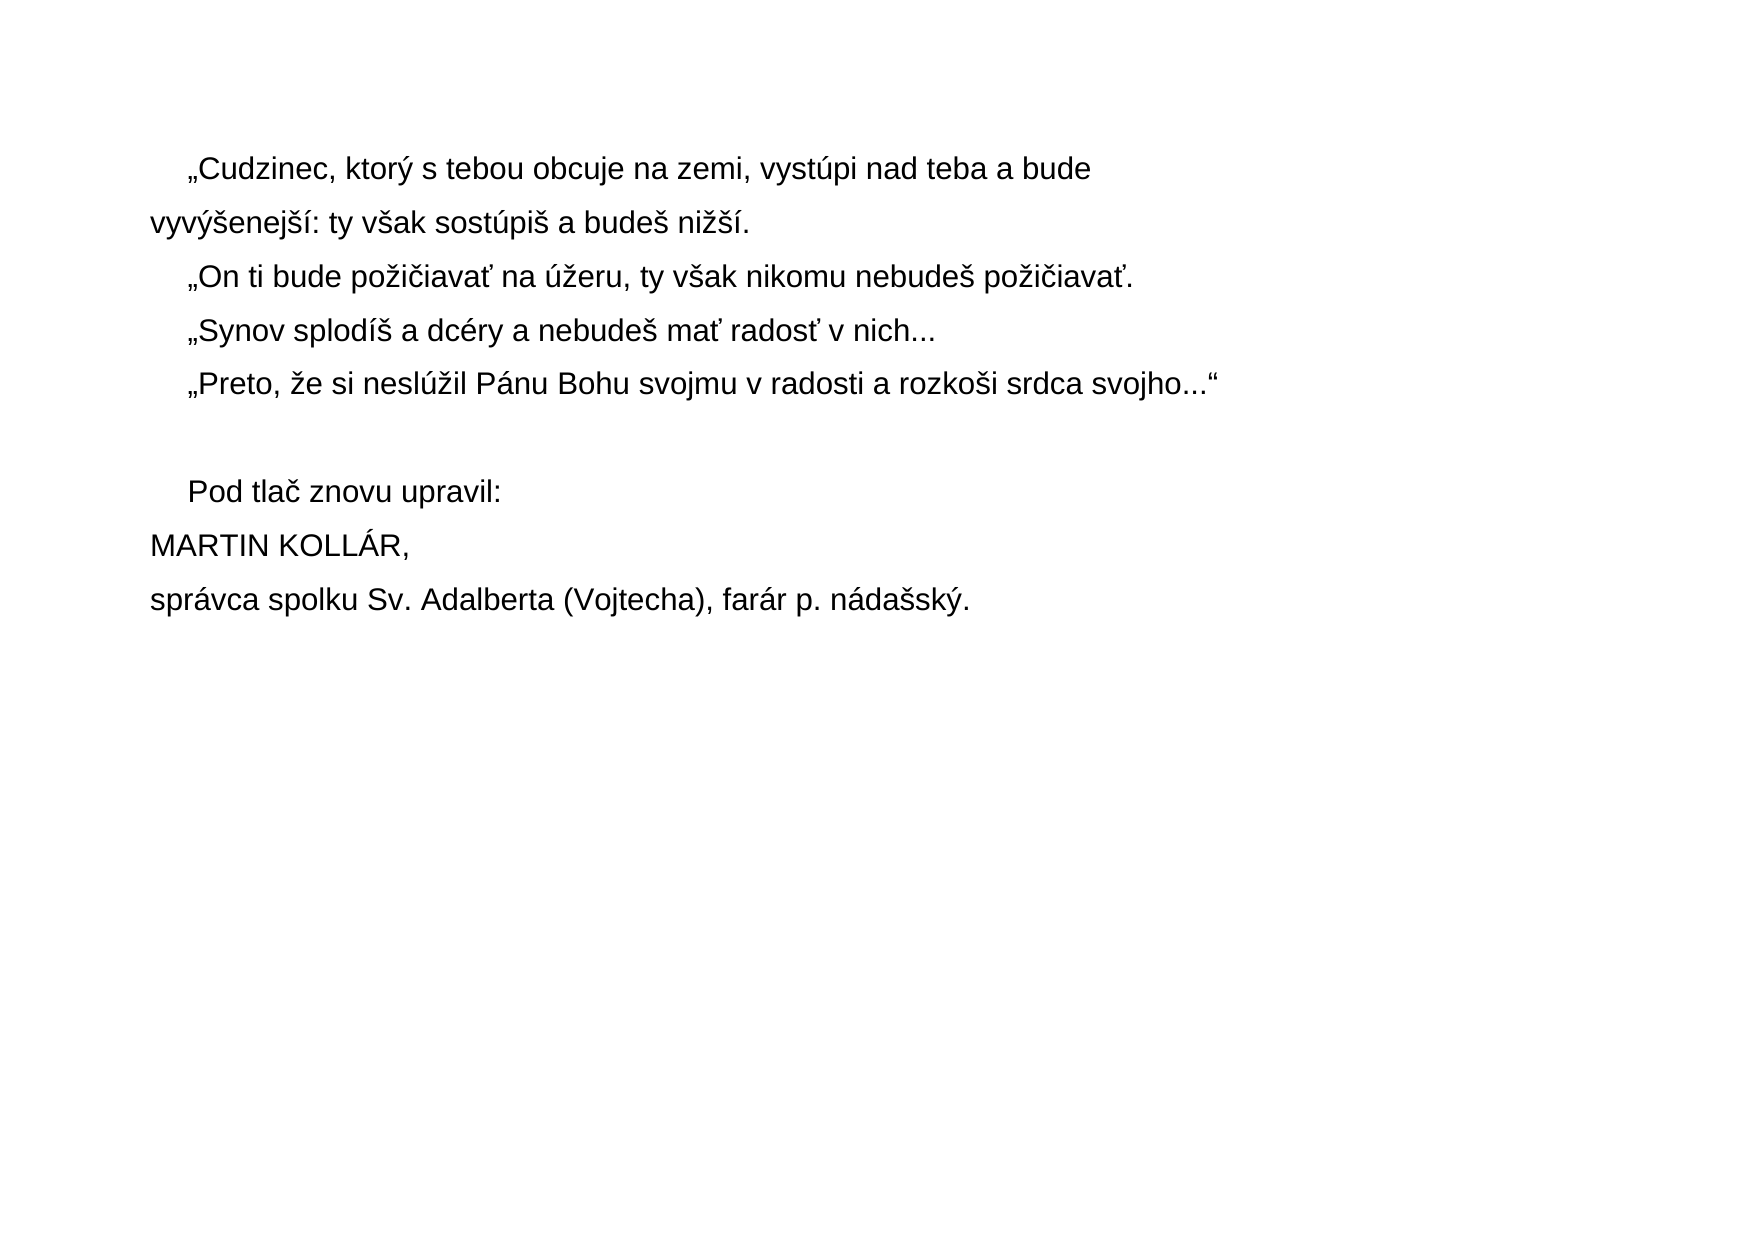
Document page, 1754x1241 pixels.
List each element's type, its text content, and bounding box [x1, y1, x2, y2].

text „Preto, že si neslúžil Pánu Bohu svojmu v radosti a rozkoši srdca svojho...“ [150, 365, 1243, 401]
text Pod tlač znovu upravil: [150, 473, 1243, 509]
text „Synov splodíš a dcéry a nebudeš mať radosť v nich... [150, 312, 1243, 347]
text správca spolku Sv. Adalberta (Vojtecha), farár p. nádašský. [150, 581, 1243, 617]
text „Cudzinec, ktorý s tebou obcuje na zemi, vystúpi nad teba a bude vyvýšenejší: ty však sostúpiš a budeš nižší. [150, 150, 1243, 240]
text „On ti bude požičiavať na úžeru, ty však nikomu nebudeš požičiavať. [150, 258, 1243, 294]
text MARTIN KOLLÁR, [150, 527, 1243, 563]
